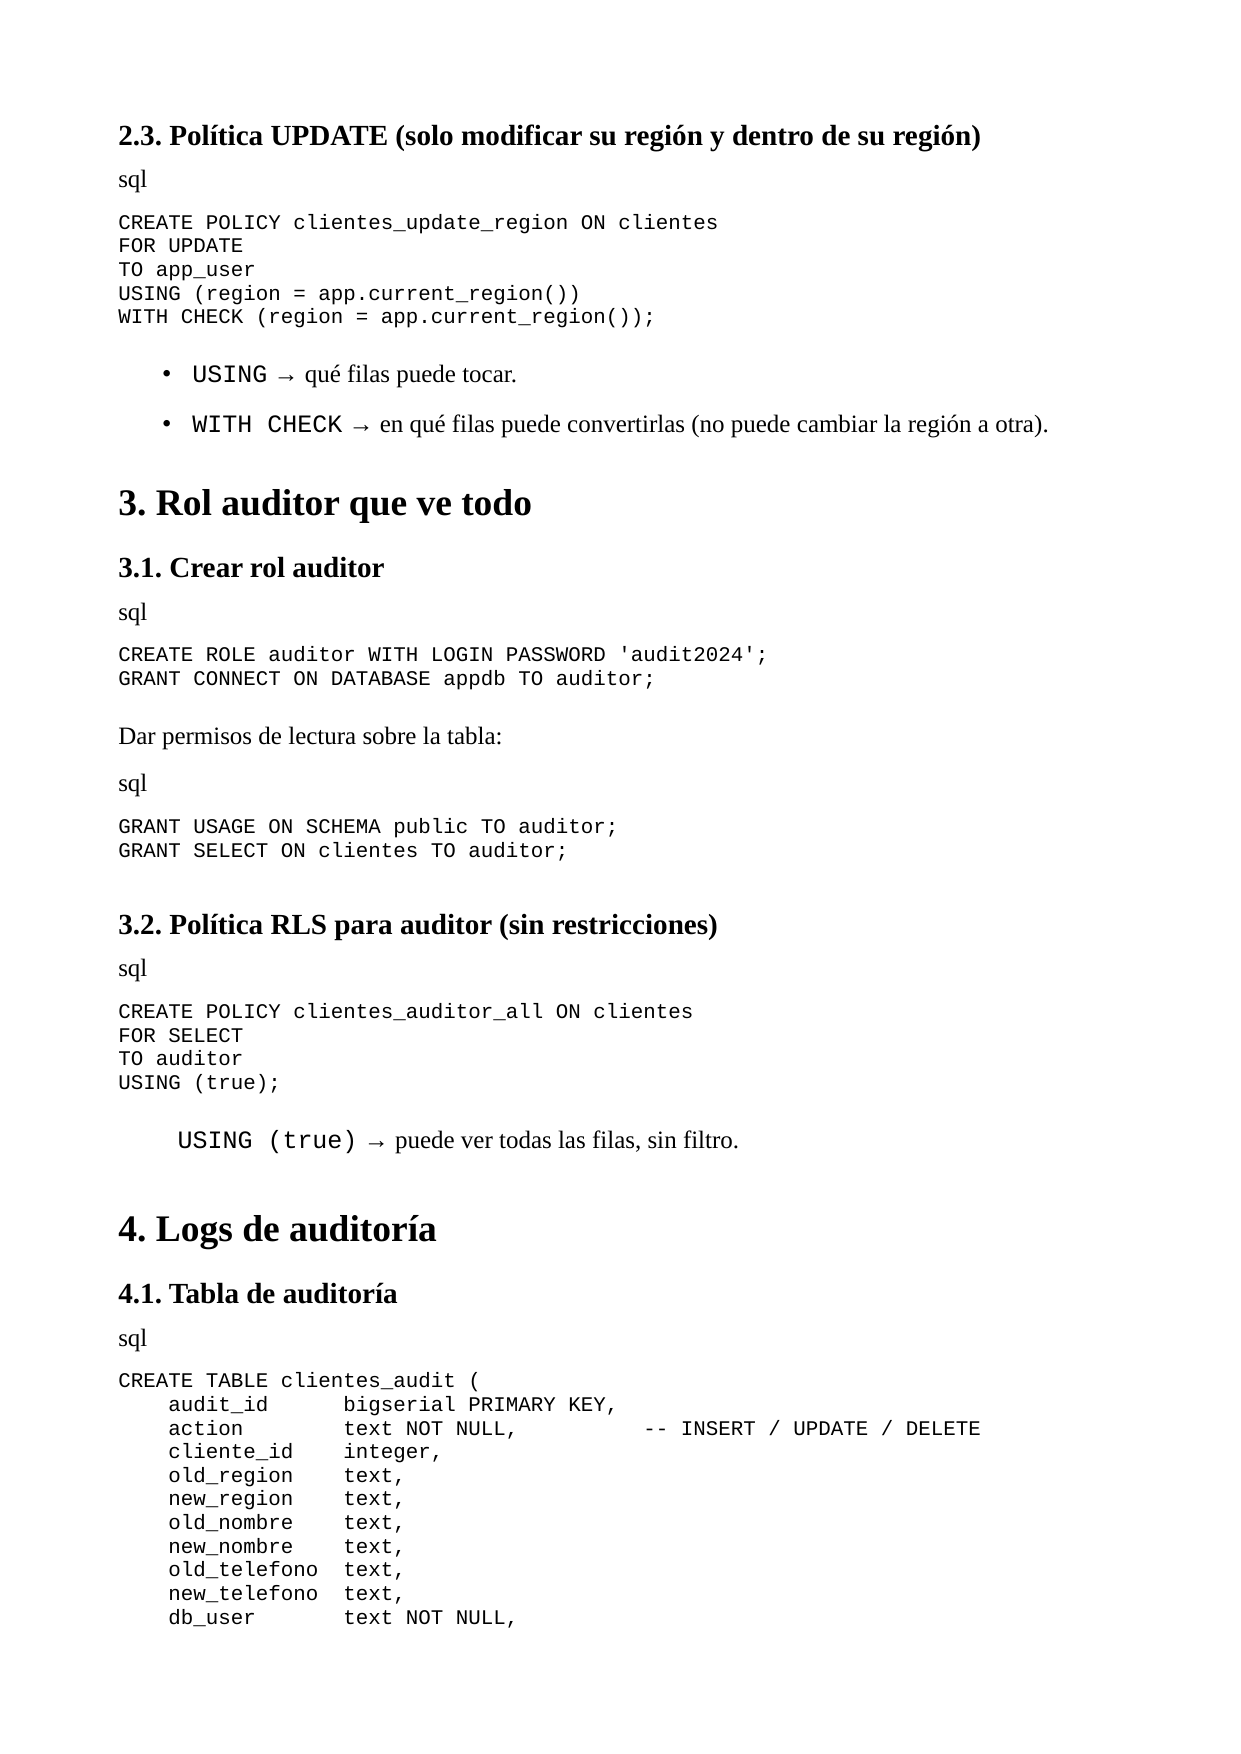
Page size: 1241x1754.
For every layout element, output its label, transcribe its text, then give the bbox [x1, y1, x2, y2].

text GRANT CONNECT ON DATABASE appdb TO auditor; [118, 668, 1122, 691]
text CREATE POLICY clientes_update_region ON clientes [118, 212, 1122, 235]
subtitle 4. Logs de auditoría [118, 1206, 1122, 1249]
text USING (true) → puede ver todas las filas, sin filtro. [177, 1125, 1063, 1156]
text audit_id bigserial PRIMARY KEY, [118, 1394, 1122, 1417]
list USING → qué filas puede tocar. [162, 359, 1122, 390]
text USING (region = app.current_region()) [118, 283, 1122, 306]
text old_region text, [118, 1465, 1122, 1488]
text sql [118, 597, 1122, 625]
subtitle 3.1. Crear rol auditor [118, 551, 1122, 584]
text CREATE ROLE auditor WITH LOGIN PASSWORD 'audit2024'; [118, 644, 1122, 668]
text new_telefono text, [118, 1583, 1122, 1607]
text CREATE TABLE clientes_audit ( [118, 1370, 1122, 1394]
subtitle 2.3. Política UPDATE (solo modificar su región y dentro de su región) [118, 118, 1122, 152]
subtitle 4.1. Tabla de auditoría [118, 1277, 1122, 1310]
text new_nombre text, [118, 1536, 1122, 1559]
text old_nombre text, [118, 1512, 1122, 1536]
text new_region text, [118, 1488, 1122, 1512]
text TO auditor [118, 1048, 1122, 1072]
text WITH CHECK (region = app.current_region()); [118, 306, 1122, 330]
text GRANT SELECT ON clientes TO auditor; [118, 840, 1122, 863]
text sql [118, 953, 1122, 982]
text sql [118, 768, 1122, 797]
text sql [118, 164, 1122, 193]
text cliente_id integer, [118, 1441, 1122, 1465]
text sql [118, 1323, 1122, 1351]
text action text NOT NULL, -- INSERT / UPDATE / DELETE [118, 1417, 1122, 1441]
text USING (true); [118, 1072, 1122, 1096]
subtitle 3. Rol auditor que ve todo [118, 480, 1122, 523]
text FOR SELECT [118, 1025, 1122, 1048]
text old_telefono text, [118, 1559, 1122, 1583]
subtitle 3.2. Política RLS para auditor (sin restricciones) [118, 907, 1122, 941]
text TO app_user [118, 259, 1122, 283]
text CREATE POLICY clientes_auditor_all ON clientes [118, 1001, 1122, 1025]
text GRANT USAGE ON SCHEMA public TO auditor; [118, 816, 1122, 840]
text FOR UPDATE [118, 235, 1122, 259]
text Dar permisos de lectura sobre la tabla: [118, 721, 1122, 750]
text db_user text NOT NULL, [118, 1607, 1122, 1630]
list WITH CHECK → en qué filas puede convertirlas (no puede cambiar la región a otra). [162, 409, 1122, 440]
